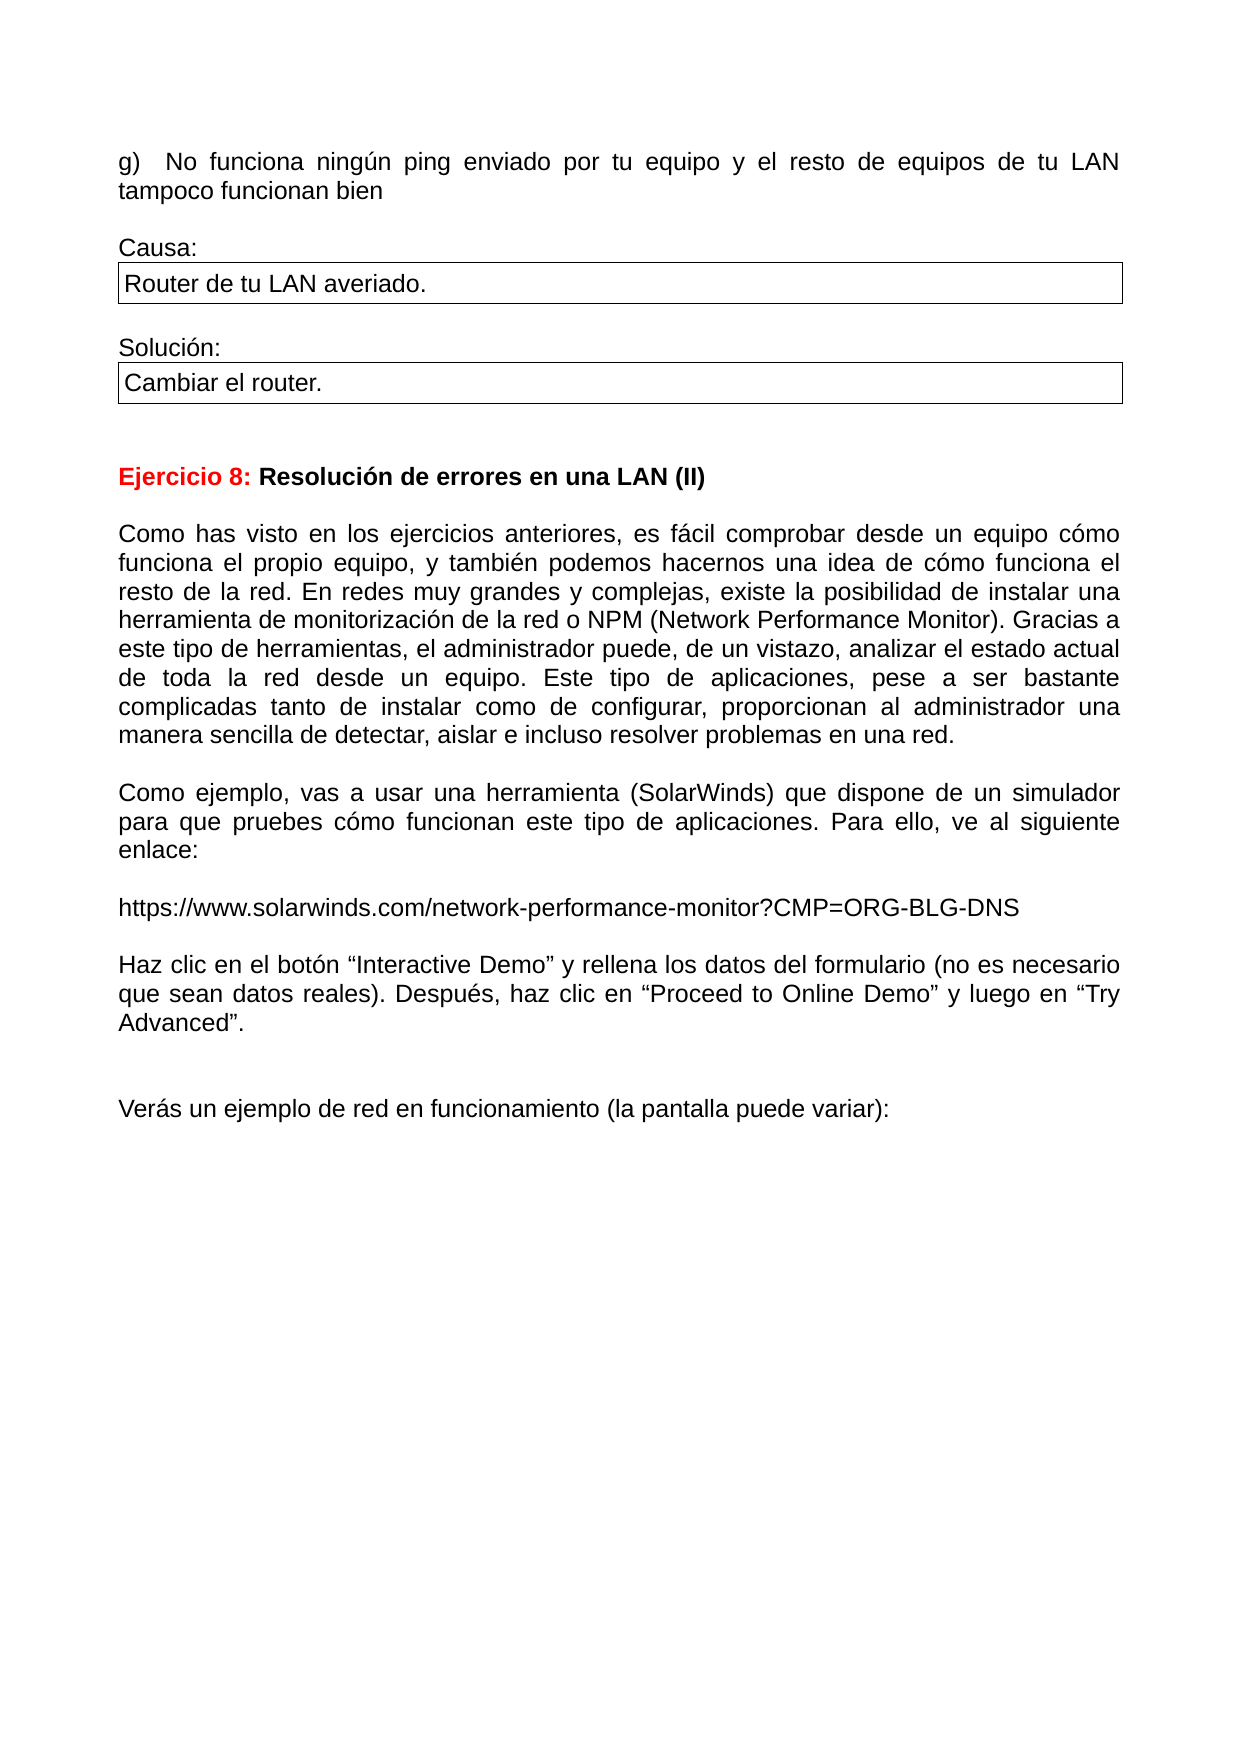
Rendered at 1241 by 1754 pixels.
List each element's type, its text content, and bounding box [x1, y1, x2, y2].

text Ejercicio 8: Resolución de errores en una LAN (II) [118, 461, 1122, 490]
text Como has visto en los ejercicios anteriores, es fácil comprobar desde un equipo cómo funciona el propio equipo, y también podemos hacernos una idea de cómo funciona el resto de la red. En redes muy grandes y complejas, existe la posibilidad de instalar una herramienta de monitorización de la red o NPM (Network Performance Monitor). Gracias a este tipo de herramientas, el administrador puede, de un vistazo, analizar el estado actual de toda la red desde un equipo. Este tipo de aplicaciones, pese a ser bastante complicadas tanto de instalar como de configurar, proporcionan al administrador una manera sencilla de detectar, aislar e incluso resolver problemas en una red. [118, 519, 1122, 749]
text g) No funciona ningún ping enviado por tu equipo y el resto de equipos de tu LAN tampoco funcionan bien [118, 147, 1122, 204]
text Solución: [118, 333, 1122, 362]
text Causa: [118, 233, 1122, 262]
table_header Cambiar el router. [119, 363, 1122, 403]
text Haz clic en el botón “Interactive Demo” y rellena los datos del formulario (no es necesario que sean datos reales). Después, haz clic en “Proceed to Online Demo” y luego en “Try Advanced”. [118, 950, 1122, 1036]
table_header Router de tu LAN averiado. [119, 263, 1122, 303]
text https://www.solarwinds.com/network-performance-monitor?CMP=ORG-BLG-DNS [118, 893, 1122, 921]
text Verás un ejemplo de red en funcionamiento (la pantalla puede variar): [118, 1094, 1122, 1123]
text Como ejemplo, vas a usar una herramienta (SolarWinds) que dispone de un simulador para que pruebes cómo funcionan este tipo de aplicaciones. Para ello, ve al siguiente enlace: [118, 778, 1122, 864]
